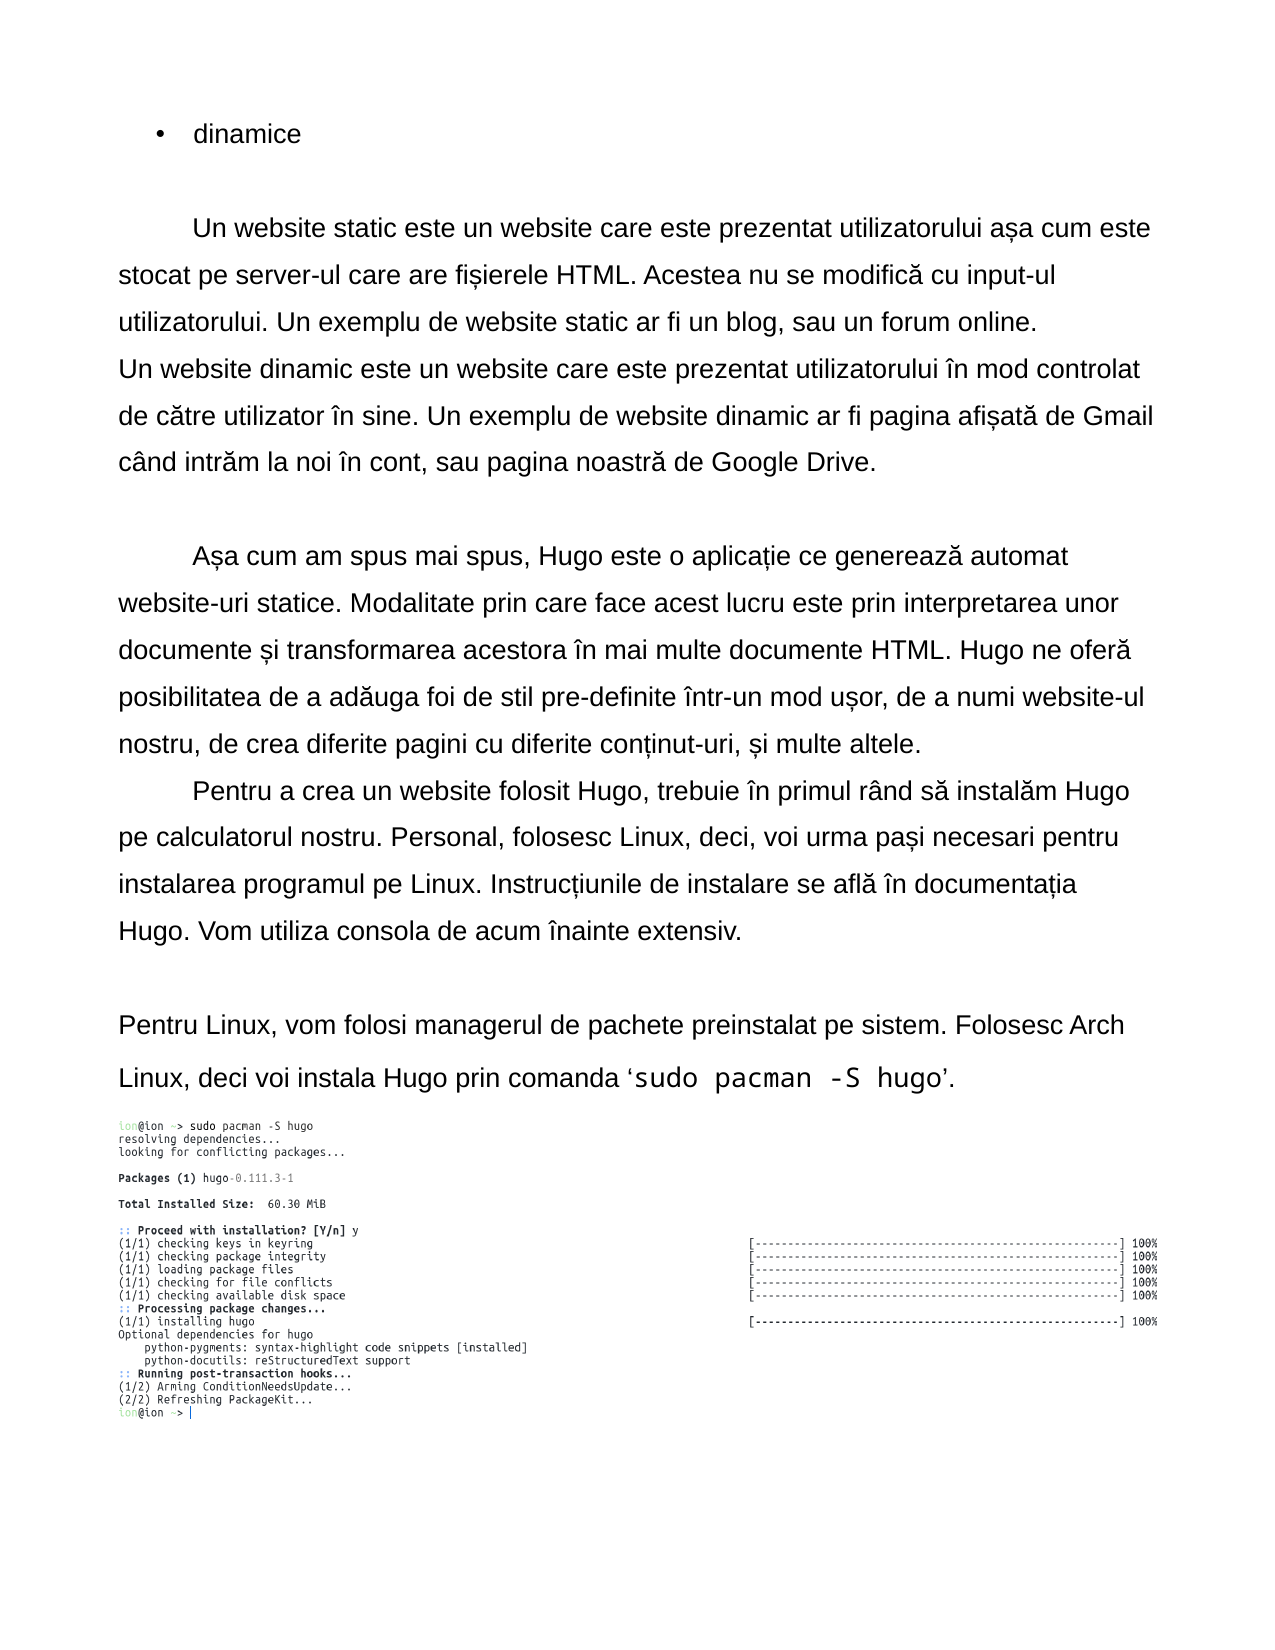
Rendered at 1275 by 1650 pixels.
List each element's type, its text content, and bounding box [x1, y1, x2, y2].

text Pentru Linux, vom folosi managerul de pachete preinstalat pe sistem. Folosesc Arch Linux, deci voi instala Hugo prin comanda ‘sudo pacman -S hugo’. [118, 1009, 1157, 1095]
text Pentru a crea un website folosit Hugo, trebuie în primul rând să instalăm Hugo pe calculatorul nostru. Personal, folosesc Linux, deci, voi urma pași necesari pentru instalarea programul pe Linux. Instrucțiunile de instalare se află în documentația Hugo. Vom utiliza consola de acum înainte extensiv. [118, 774, 1157, 946]
list dinamice [156, 118, 1157, 149]
text Așa cum am spus mai spus, Hugo este o aplicație ce generează automat website-uri statice. Modalitate prin care face acest lucru este prin interpretarea unor documente și transformarea acestora în mai multe documente HTML. Hugo ne oferă posibilitatea de a adăuga foi de stil pre-definite într-un mod ușor, de a numi website-ul nostru, de crea diferite pagini cu diferite conținut-uri, și multe altele. [118, 540, 1157, 759]
text Un website static este un website care este prezentat utilizatorului așa cum este stocat pe server-ul care are fișierele HTML. Acestea nu se modifică cu input-ul utilizatorului. Un exemplu de website static ar fi un blog, sau un forum online. [118, 212, 1157, 337]
picture [118, 1113, 1157, 1431]
text Un website dinamic este un website care este prezentat utilizatorului în mod controlat de către utilizator în sine. Un exemplu de website dinamic ar fi pagina afișată de Gmail când intrăm la noi în cont, sau pagina noastră de Google Drive. [118, 353, 1157, 478]
